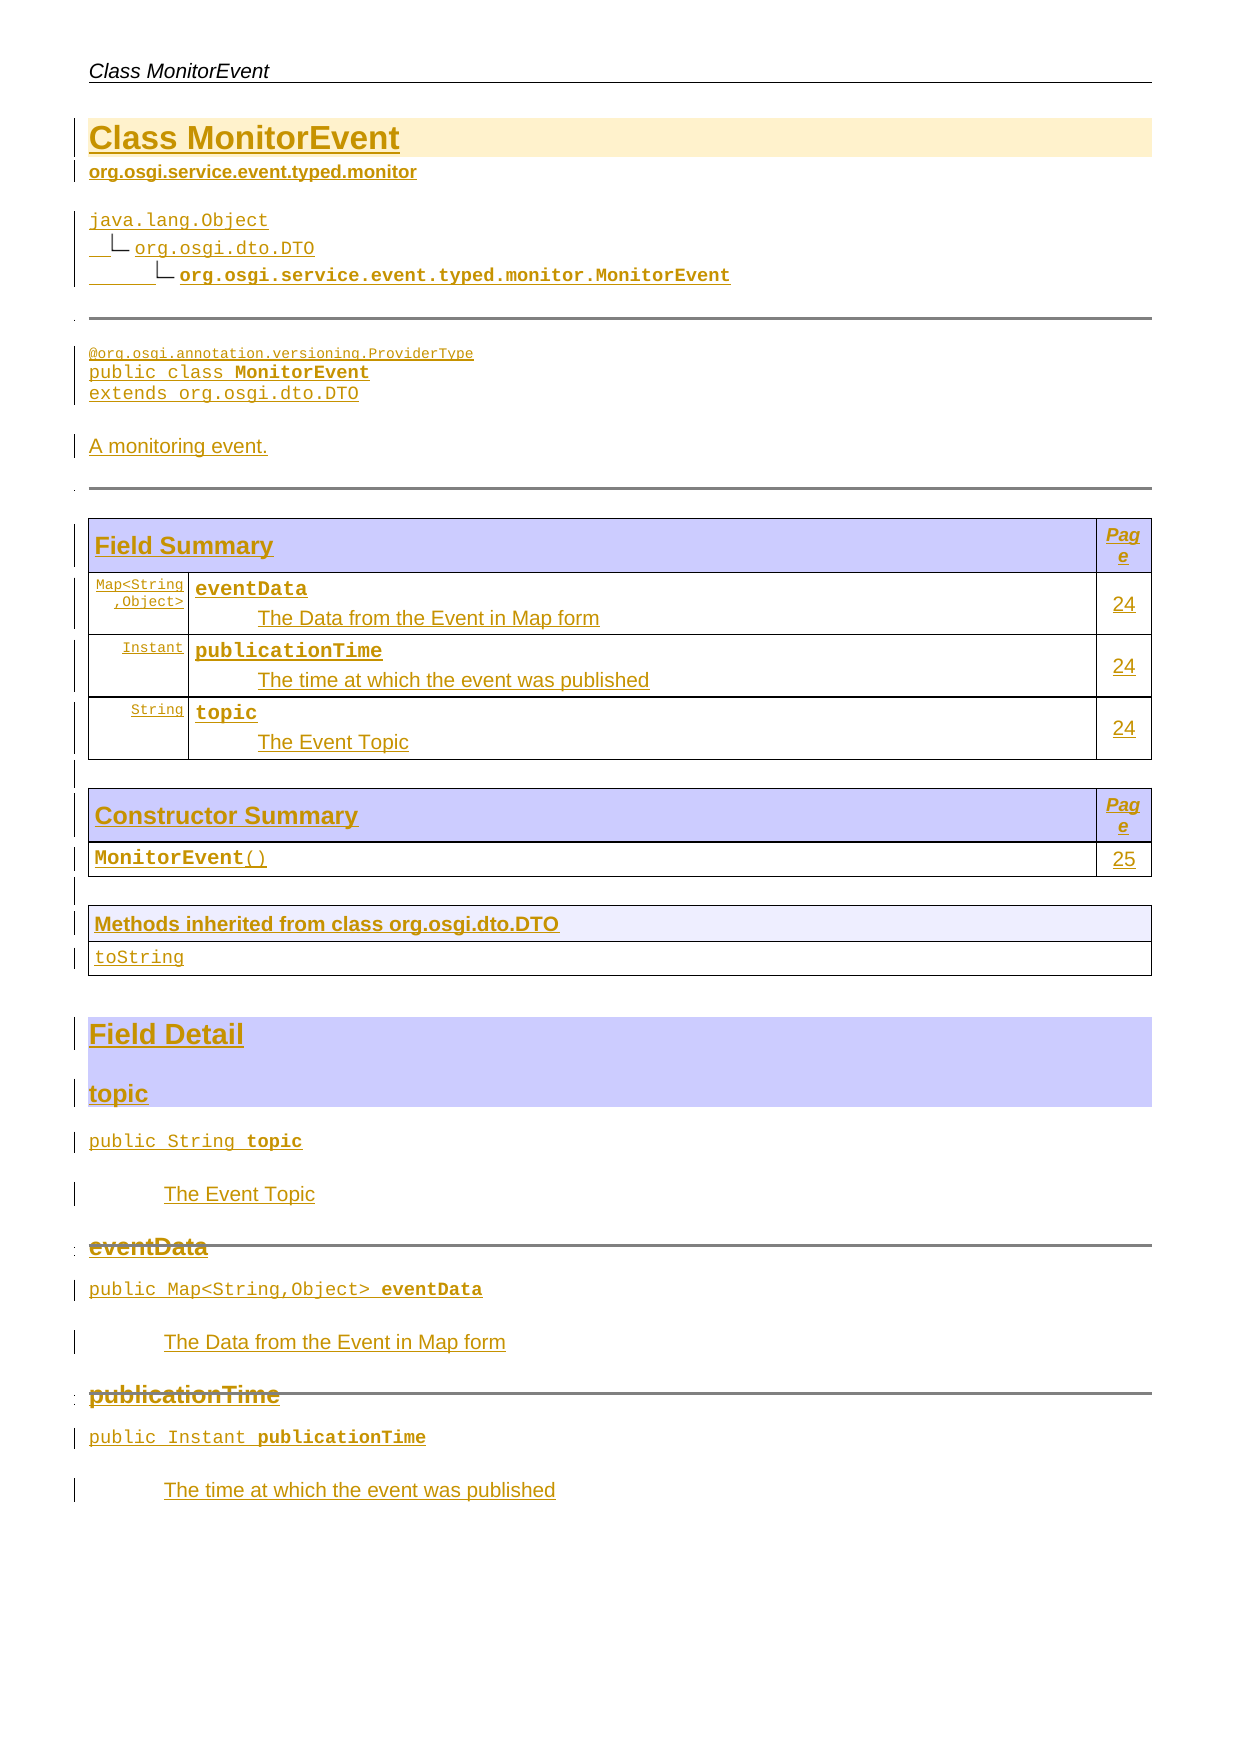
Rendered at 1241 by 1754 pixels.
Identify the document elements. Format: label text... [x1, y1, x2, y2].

table_header Page [1097, 789, 1151, 841]
table_cell 25 [1097, 843, 1151, 876]
text @org.osgi.annotation.versioning.ProviderType public class MonitorEvent [88, 346, 1152, 384]
subtitle eventData [88, 1252, 1152, 1256]
table_header Field Summary [89, 519, 1096, 572]
table_cell Instant [89, 635, 188, 696]
table_header Methods inherited from class org.osgi.dto.DTO [89, 906, 1151, 941]
table_header Page [1097, 519, 1151, 572]
text public String topic [88, 1132, 1152, 1153]
text The time at which the event was published [163, 1478, 1152, 1502]
picture [111, 232, 135, 255]
text java.lang.Object [88, 211, 1152, 232]
table_header Constructor Summary [89, 789, 1096, 841]
subtitle Field Detail [88, 1017, 1152, 1050]
text extends org.osgi.dto.DTO [88, 384, 1152, 405]
table_cell String [89, 698, 188, 759]
table_cell 24 [1097, 573, 1151, 634]
subtitle Class MonitorEvent [88, 118, 1152, 157]
text org.osgi.dto.DTO [88, 232, 1152, 260]
text A monitoring event. [88, 434, 1152, 458]
text public Map<String,Object> eventData [88, 1280, 1152, 1301]
table_cell MonitorEvent() [89, 843, 1096, 876]
subtitle publicationTime [93, 1400, 1152, 1404]
table_cell publicationTime The time at which the event was published [189, 635, 1096, 696]
text org.osgi.service.event.typed.monitor.MonitorEvent [88, 260, 1152, 287]
picture [156, 260, 180, 282]
subtitle topic [88, 1079, 1152, 1107]
text org.osgi.service.event.typed.monitor [88, 160, 1152, 182]
text The Data from the Event in Map form [163, 1330, 1152, 1354]
table_cell Map<String,Object> [89, 573, 188, 634]
table_cell eventData The Data from the Event in Map form [189, 573, 1096, 634]
table_cell 24 [1097, 698, 1151, 759]
text The Event Topic [163, 1182, 1152, 1206]
table_cell toString [89, 942, 1151, 974]
table_cell 24 [1097, 635, 1151, 696]
table_cell topic The Event Topic [189, 698, 1096, 759]
text public Instant publicationTime [88, 1428, 1152, 1449]
